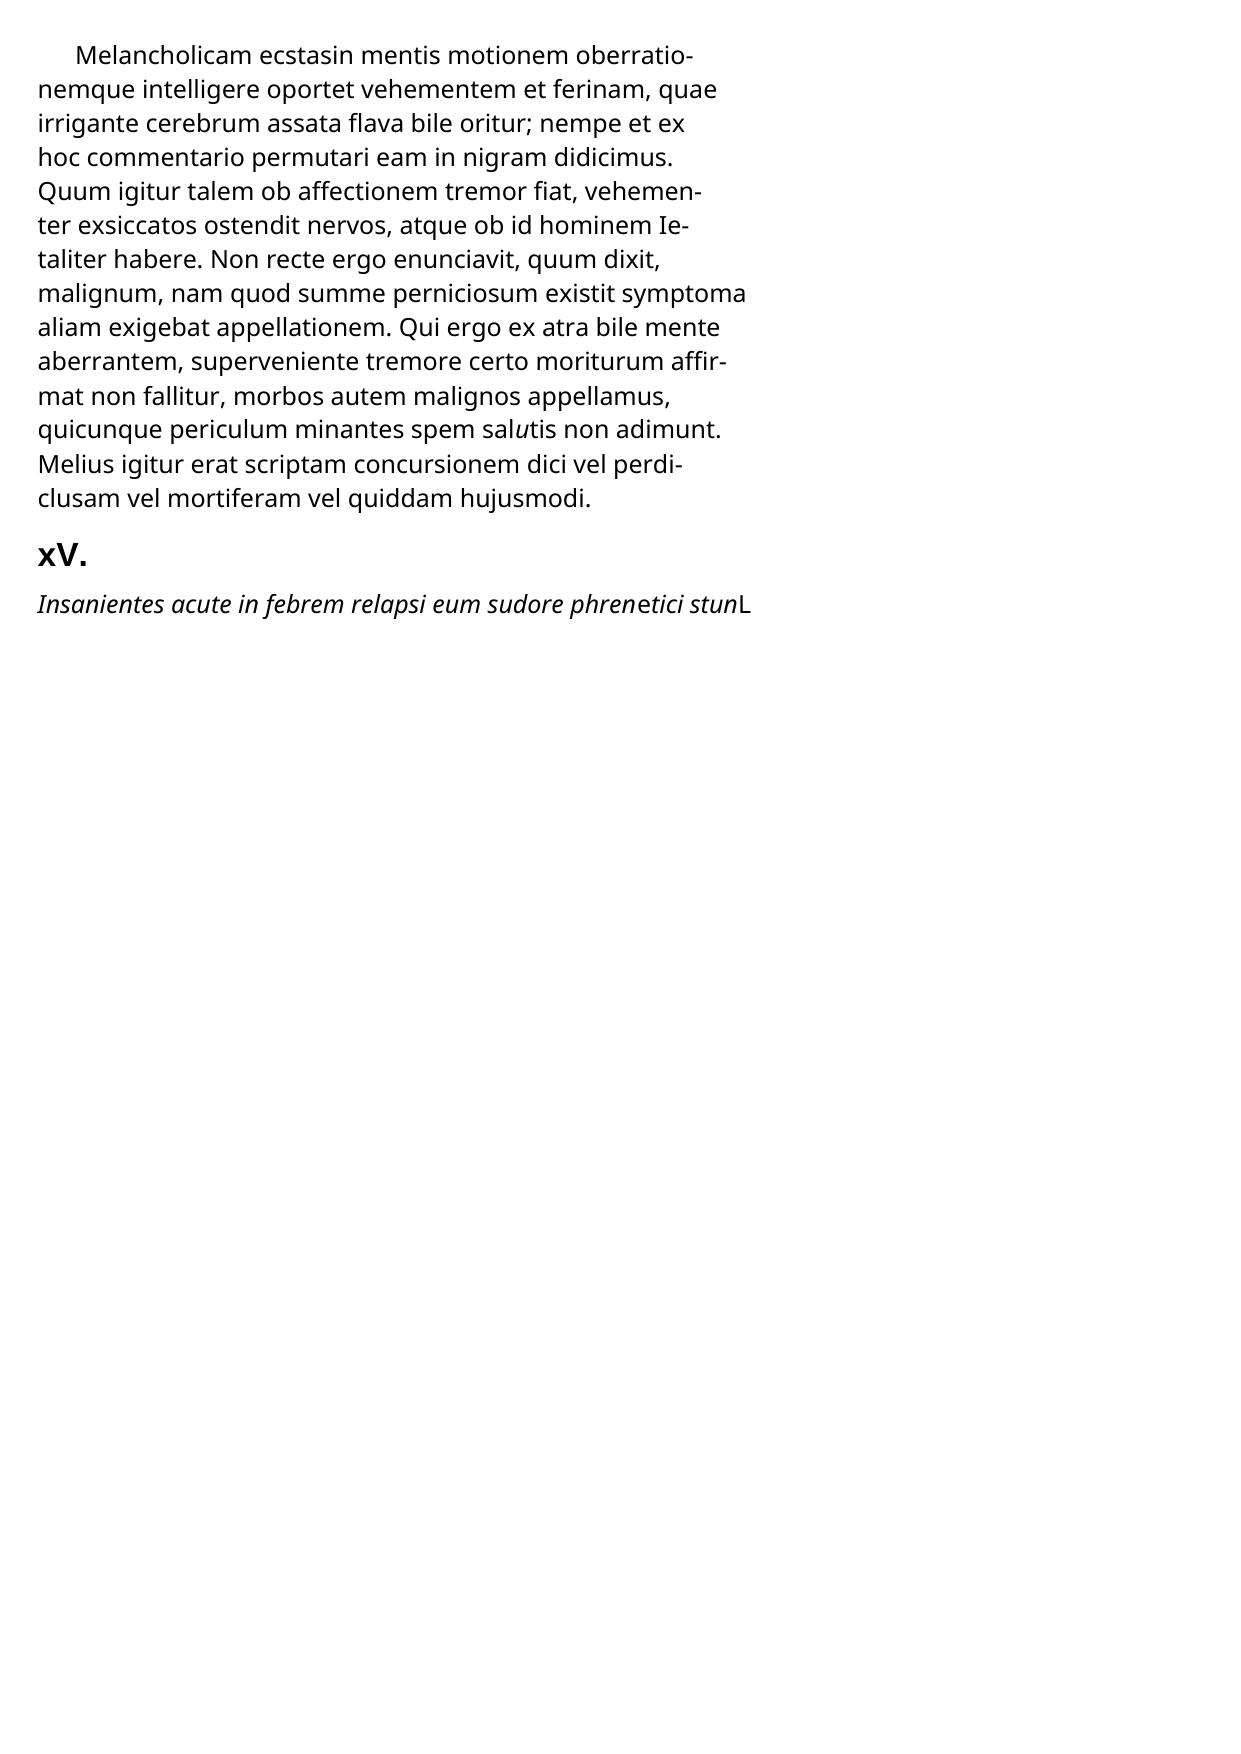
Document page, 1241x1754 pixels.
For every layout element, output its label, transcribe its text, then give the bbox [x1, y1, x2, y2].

text Melancholicam ecstasin mentis motionem oberratio- nemque intelligere oportet vehementem et ferinam, quae irrigante cerebrum assata flava bile oritur; nempe et ex hoc commentario permutari eam in nigram didicimus. Quum igitur talem ob affectionem tremor fiat, vehemen- ter exsiccatos ostendit nervos, atque ob id hominem Ie- taliter habere. Non recte ergo enunciavit, quum dixit, malignum, nam quod summe perniciosum existit symptoma aliam exigebat appellationem. Qui ergo ex atra bile mente aberrantem, superveniente tremore certo moriturum affir- mat non fallitur, morbos autem malignos appellamus, quicunque periculum minantes spem salutis non adimunt. Melius igitur erat scriptam concursionem dici vel perdi- clusam vel mortiferam vel quiddam hujusmodi. [37, 37, 1203, 514]
subtitle xV. [37, 535, 1203, 574]
subtitle Insanientes acute in febrem relapsi eum sudore phrenetici stunL [37, 586, 1203, 620]
